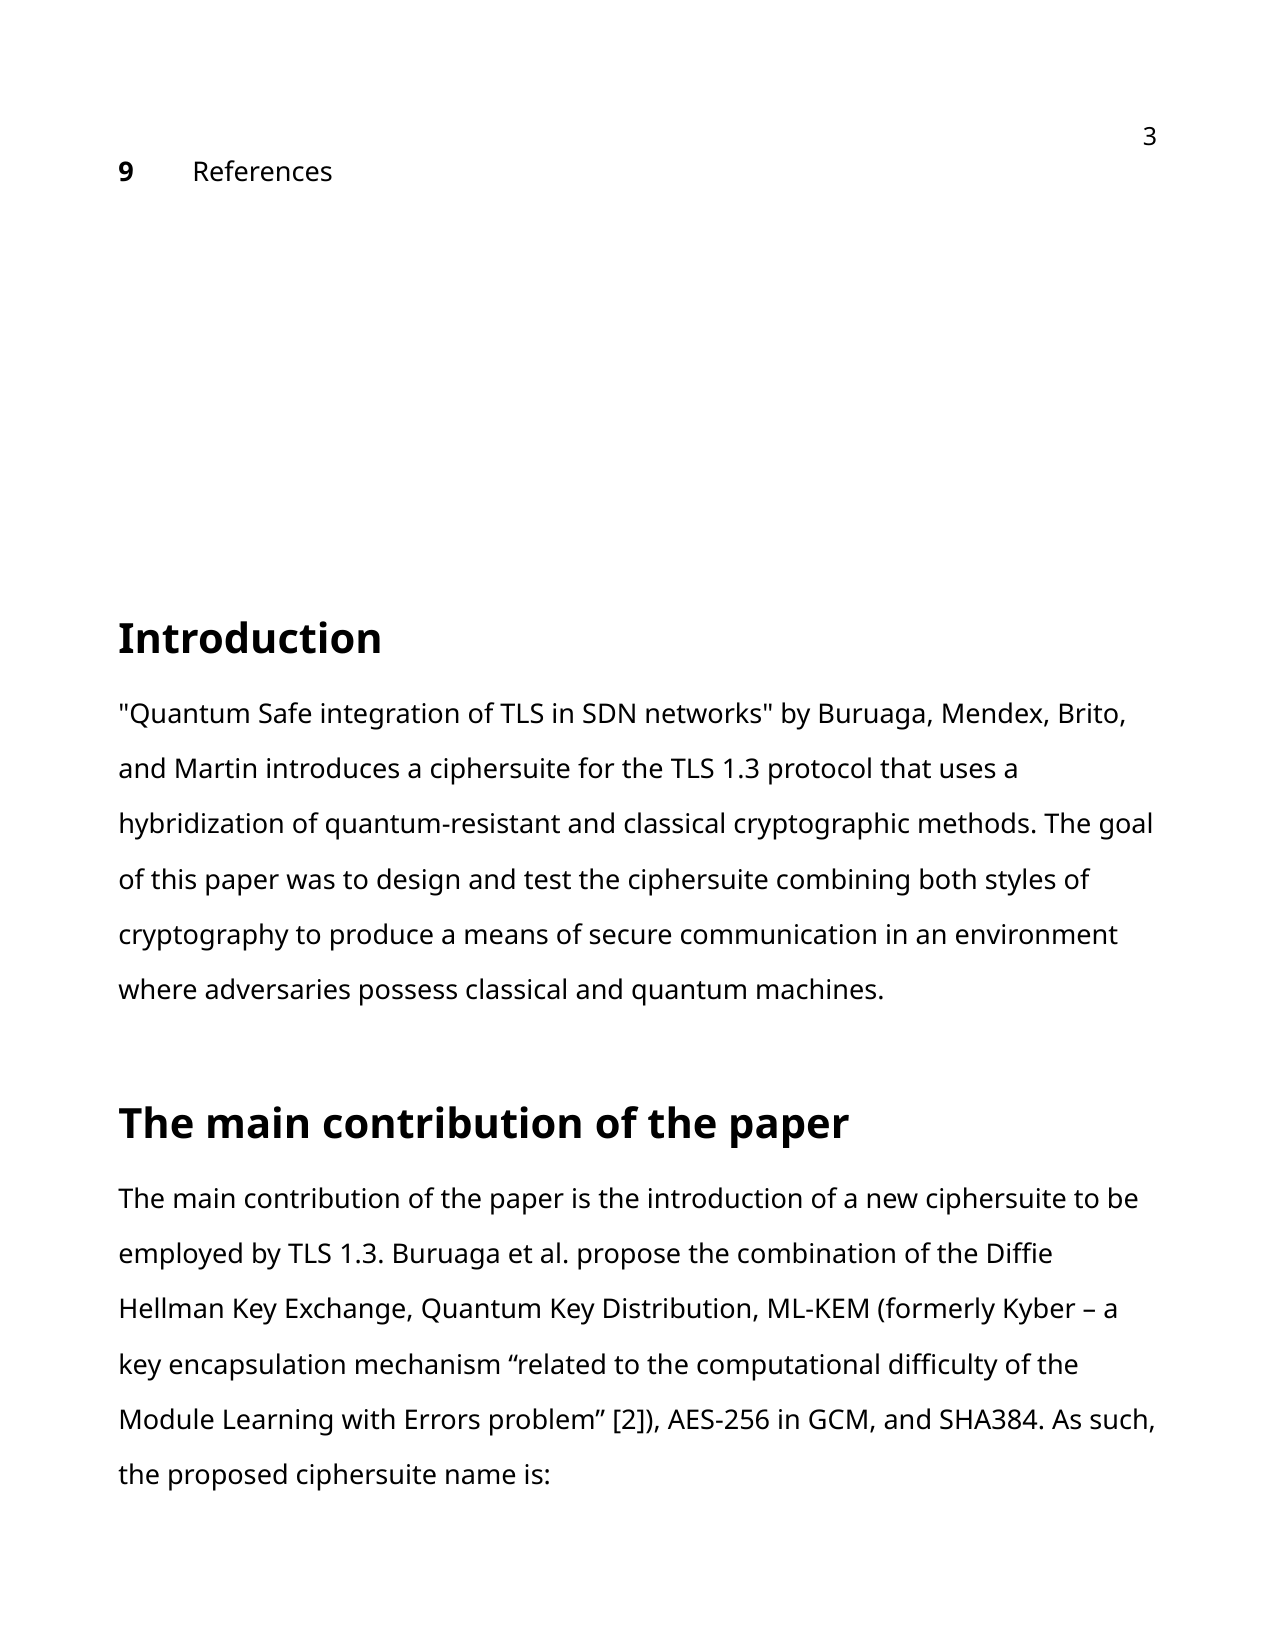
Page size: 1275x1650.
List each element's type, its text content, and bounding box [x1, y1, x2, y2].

text 9 References [118, 152, 1157, 189]
text "Quantum Safe integration of TLS in SDN networks" by Buruaga, Mendex, Brito, and Martin introduces a ciphersuite for the TLS 1.3 protocol that uses a hybridization of quantum-resistant and classical cryptographic methods. The goal of this paper was to design and test the ciphersuite combining both styles of cryptography to produce a means of secure communication in an environment where adversaries possess classical and quantum machines. [118, 694, 1157, 1008]
text Introduction [118, 609, 1157, 666]
text The main contribution of the paper [118, 1094, 1157, 1151]
text The main contribution of the paper is the introduction of a new ciphersuite to be employed by TLS 1.3. Buruaga et al. propose the combination of the Diffie Hellman Key Exchange, Quantum Key Distribution, ML-KEM (formerly Kyber – a key encapsulation mechanism “related to the computational difficulty of the Module Learning with Errors problem” [2]), AES-256 in GCM, and SHA384. As such, the proposed ciphersuite name is: [118, 1179, 1157, 1493]
